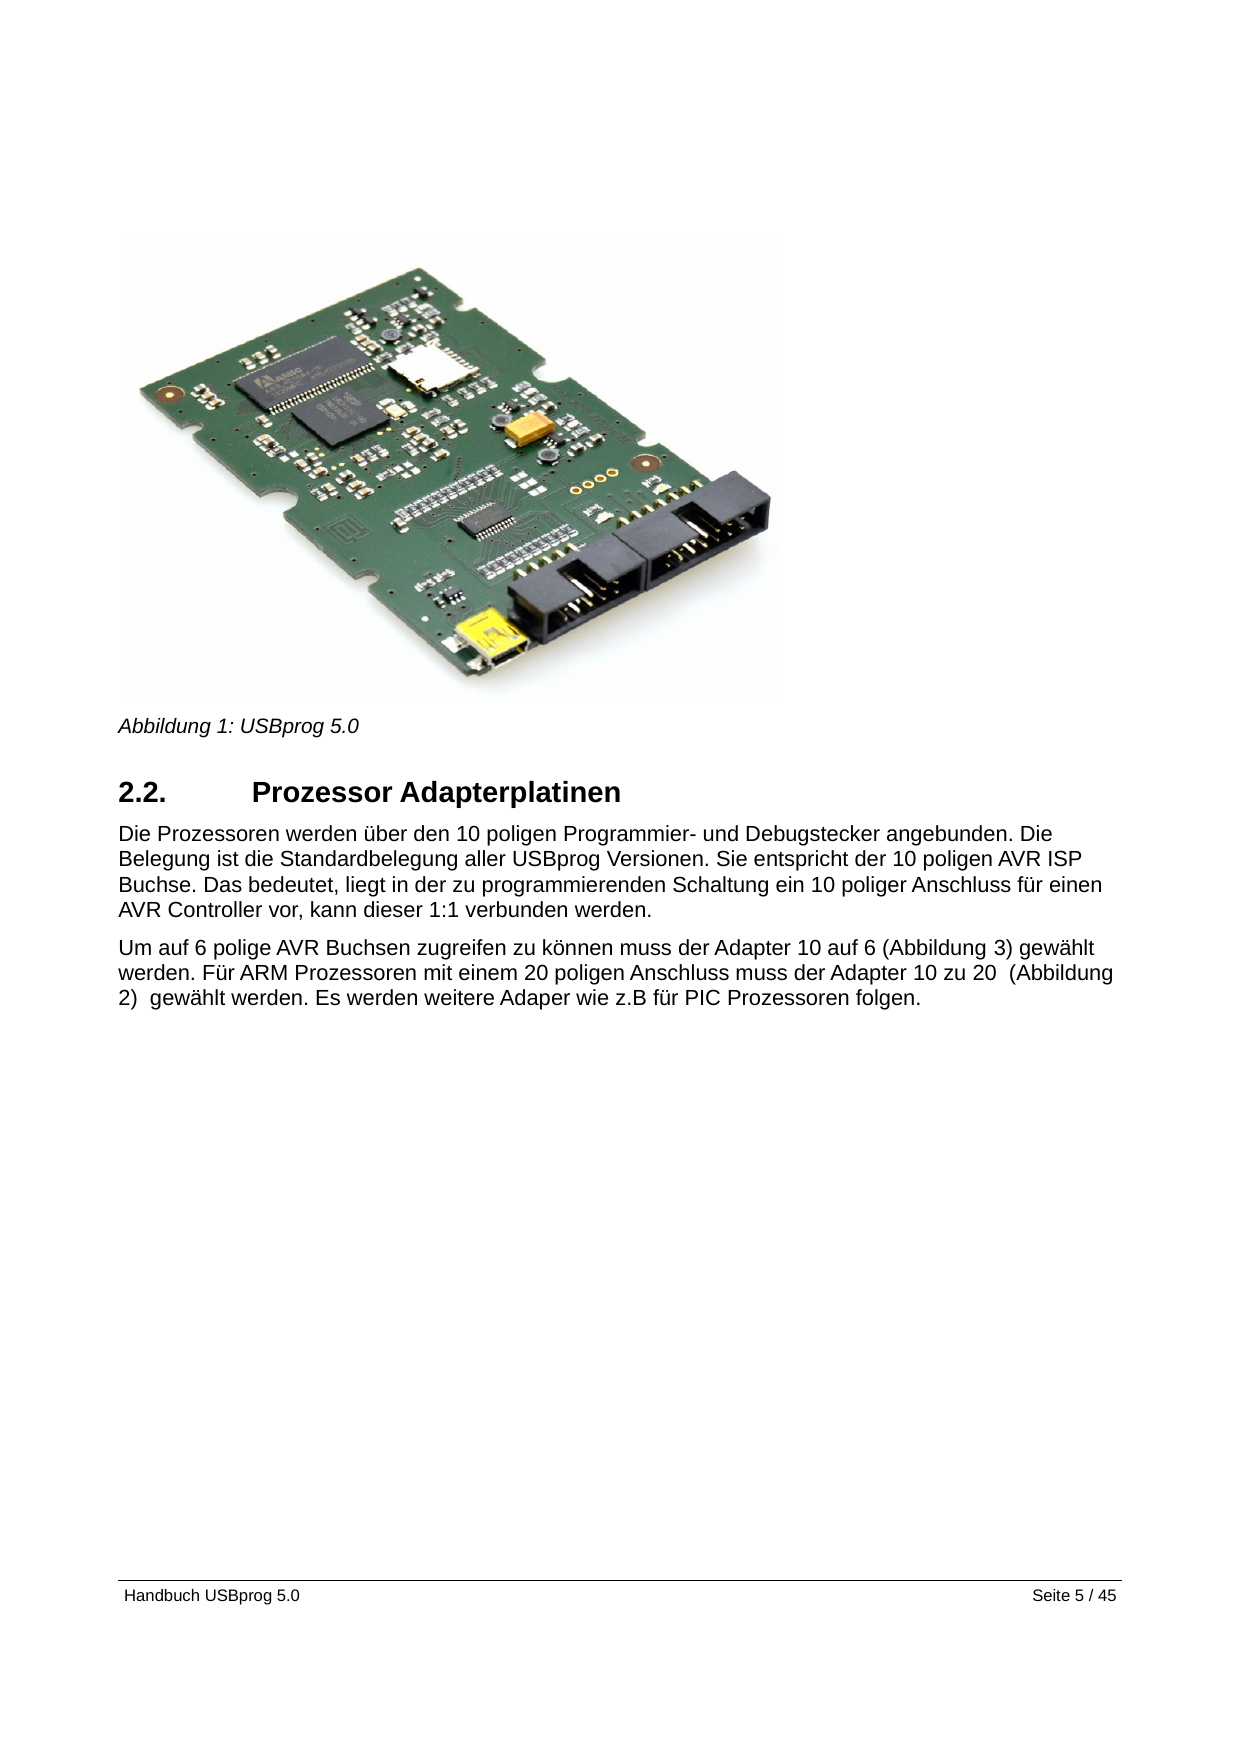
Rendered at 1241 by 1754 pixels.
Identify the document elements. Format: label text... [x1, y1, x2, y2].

text Die Prozessoren werden über den 10 poligen Programmier- und Debugstecker angebunden. Die Belegung ist die Standardbelegung aller USBprog Versionen. Sie entspricht der 10 poligen AVR ISP Buchse. Das bedeutet, liegt in der zu programmierenden Schaltung ein 10 poliger Anschluss für einen AVR Controller vor, kann dieser 1:1 verbunden werden. [118, 821, 1122, 922]
text Abbildung 1: USBprog 5.0 [118, 232, 791, 738]
picture [125, 232, 779, 702]
subtitle Prozessor Adapterplatinen [118, 775, 1122, 809]
text Um auf 6 polige AVR Buchsen zugreifen zu können muss der Adapter 10 auf 6 (Abbildung 3) gewählt werden. Für ARM Prozessoren mit einem 20 poligen Anschluss muss der Adapter 10 zu 20 (Abbildung 2) gewählt werden. Es werden weitere Adaper wie z.B für PIC Prozessoren folgen. [118, 934, 1122, 1010]
